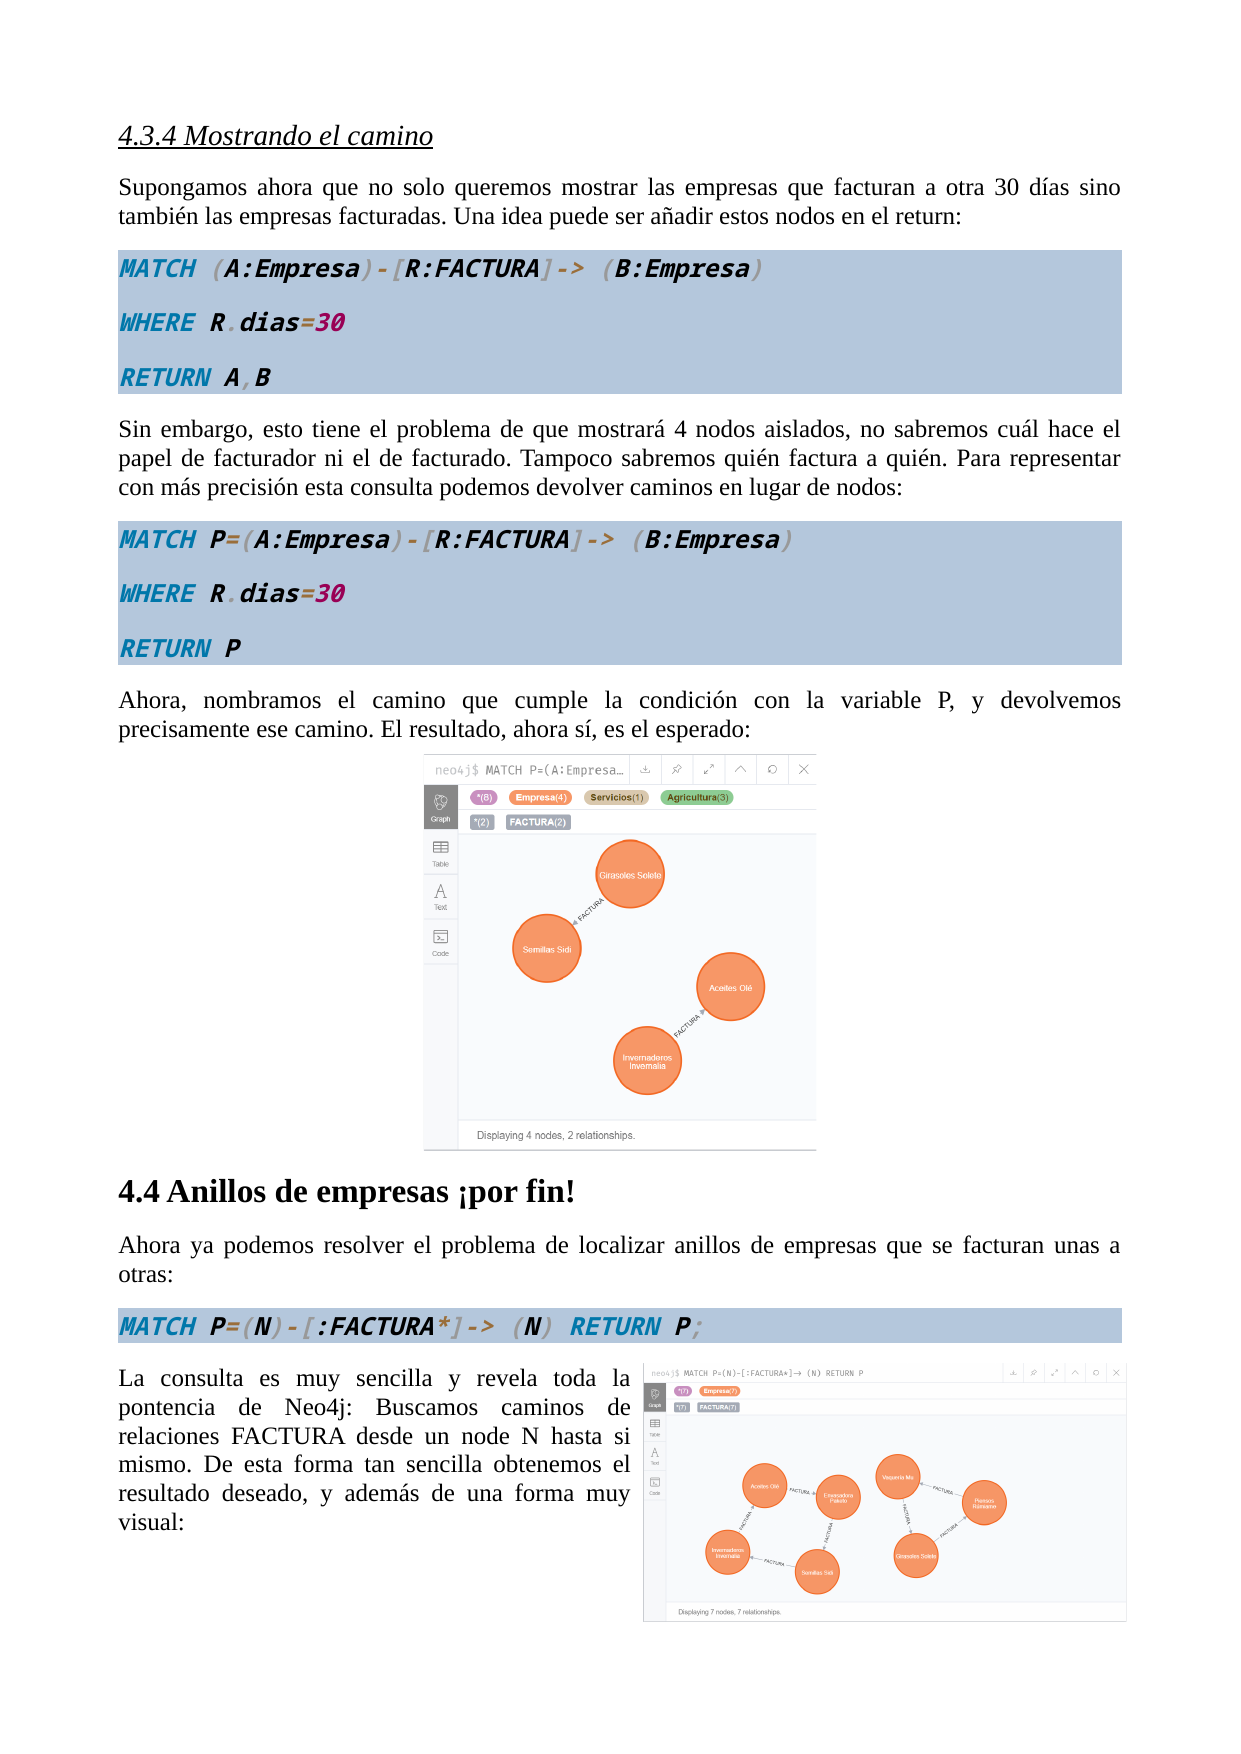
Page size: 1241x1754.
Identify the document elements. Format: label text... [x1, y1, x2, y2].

text 4.3.4 Mostrando el camino [118, 118, 1122, 152]
text MATCH (A:Empresa)-[R:FACTURA]-> (B:Empresa) [118, 250, 1122, 284]
text La consulta es muy sencilla y revela toda la pontencia de Neo4j: Buscamos caminos de relaciones FACTURA desde un node N hasta si mismo. De esta forma tan sencilla obtenemos el resultado deseado, y además de una forma muy visual: [118, 1363, 643, 1536]
text RETURN P [118, 631, 1122, 665]
text WHERE R.dias=30 [118, 305, 1122, 339]
text Ahora ya podemos resolver el problema de localizar anillos de empresas que se facturan unas a otras: [118, 1230, 1122, 1288]
picture [423, 754, 817, 1151]
text MATCH P=(A:Empresa)-[R:FACTURA]-> (B:Empresa) [118, 521, 1122, 555]
text 4.4 Anillos de empresas ¡por fin! [118, 793, 1122, 1210]
picture [643, 1363, 1127, 1622]
text Ahora, nombramos el camino que cumple la condición con la variable P, y devolvemos precisamente ese camino. El resultado, ahora sí, es el esperado: [118, 685, 1122, 743]
text Supongamos ahora que no solo queremos mostrar las empresas que facturan a otra 30 días sino también las empresas facturadas. Una idea puede ser añadir estos nodos en el return: [118, 172, 1122, 230]
text WHERE R.dias=30 [118, 576, 1122, 610]
text Sin embargo, esto tiene el problema de que mostrará 4 nodos aislados, no sabremos cuál hace el papel de facturador ni el de facturado. Tampoco sabremos quién factura a quién. Para representar con más precisión esta consulta podemos devolver caminos en lugar de nodos: [118, 414, 1122, 501]
text RETURN A,B [118, 360, 1122, 394]
text MATCH P=(N)-[:FACTURA*]-> (N) RETURN P; [118, 1308, 1122, 1343]
